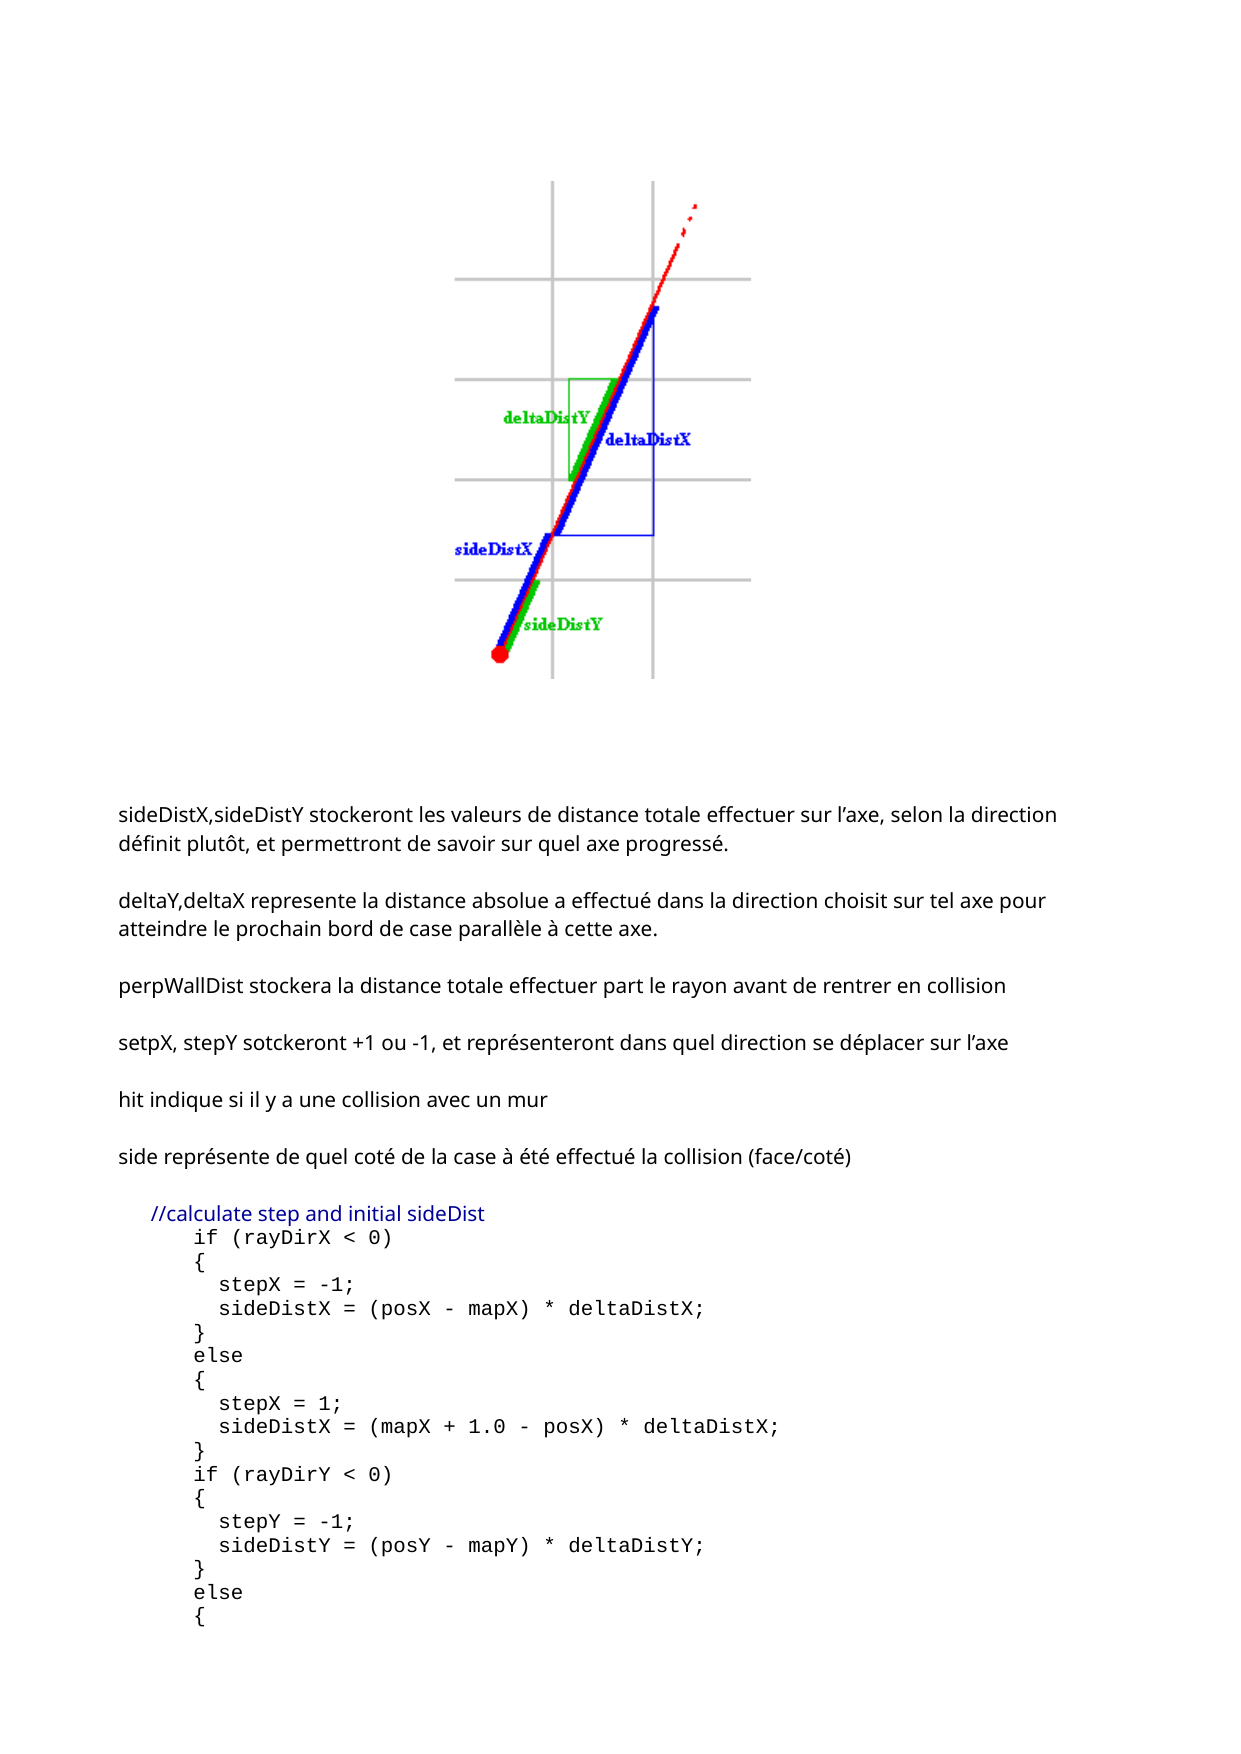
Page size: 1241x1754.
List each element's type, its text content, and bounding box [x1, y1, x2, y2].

text { [118, 1606, 1122, 1629]
text setpX, stepY sotckeront +1 ou -1, et représenteront dans quel direction se déplacer sur l’axe [118, 1028, 1122, 1057]
text if (rayDirY < 0) [118, 1464, 1122, 1487]
text sideDistX = (posX - mapX) * deltaDistX; [118, 1298, 1122, 1322]
text stepX = 1; [118, 1393, 1122, 1416]
text //calculate step and initial sideDist [118, 1199, 1122, 1227]
text } [118, 1440, 1122, 1464]
text perpWallDist stockera la distance totale effectuer part le rayon avant de rentrer en collision [118, 971, 1122, 1000]
text { [118, 1251, 1122, 1274]
text { [118, 1487, 1122, 1511]
text else [118, 1345, 1122, 1369]
text sideDistX = (mapX + 1.0 - posX) * deltaDistX; [118, 1416, 1122, 1440]
text stepY = -1; [118, 1511, 1122, 1534]
text sideDistX,sideDistY stockeront les valeurs de distance totale effectuer sur l’axe, selon la direction définit plutôt, et permettront de savoir sur quel axe progressé. [118, 801, 1122, 857]
picture [454, 181, 752, 679]
text sideDistY = (posY - mapY) * deltaDistY; [118, 1534, 1122, 1558]
text hit indique si il y a une collision avec un mur [118, 1085, 1122, 1113]
text stepX = -1; [118, 1274, 1122, 1298]
text } [118, 1558, 1122, 1582]
text else [118, 1582, 1122, 1606]
text { [118, 1369, 1122, 1393]
text } [118, 1322, 1122, 1345]
text side représente de quel coté de la case à été effectué la collision (face/coté) [118, 1142, 1122, 1170]
text if (rayDirX < 0) [118, 1227, 1122, 1251]
text deltaY,deltaX represente la distance absolue a effectué dans la direction choisit sur tel axe pour atteindre le prochain bord de case parallèle à cette axe. [118, 886, 1122, 943]
